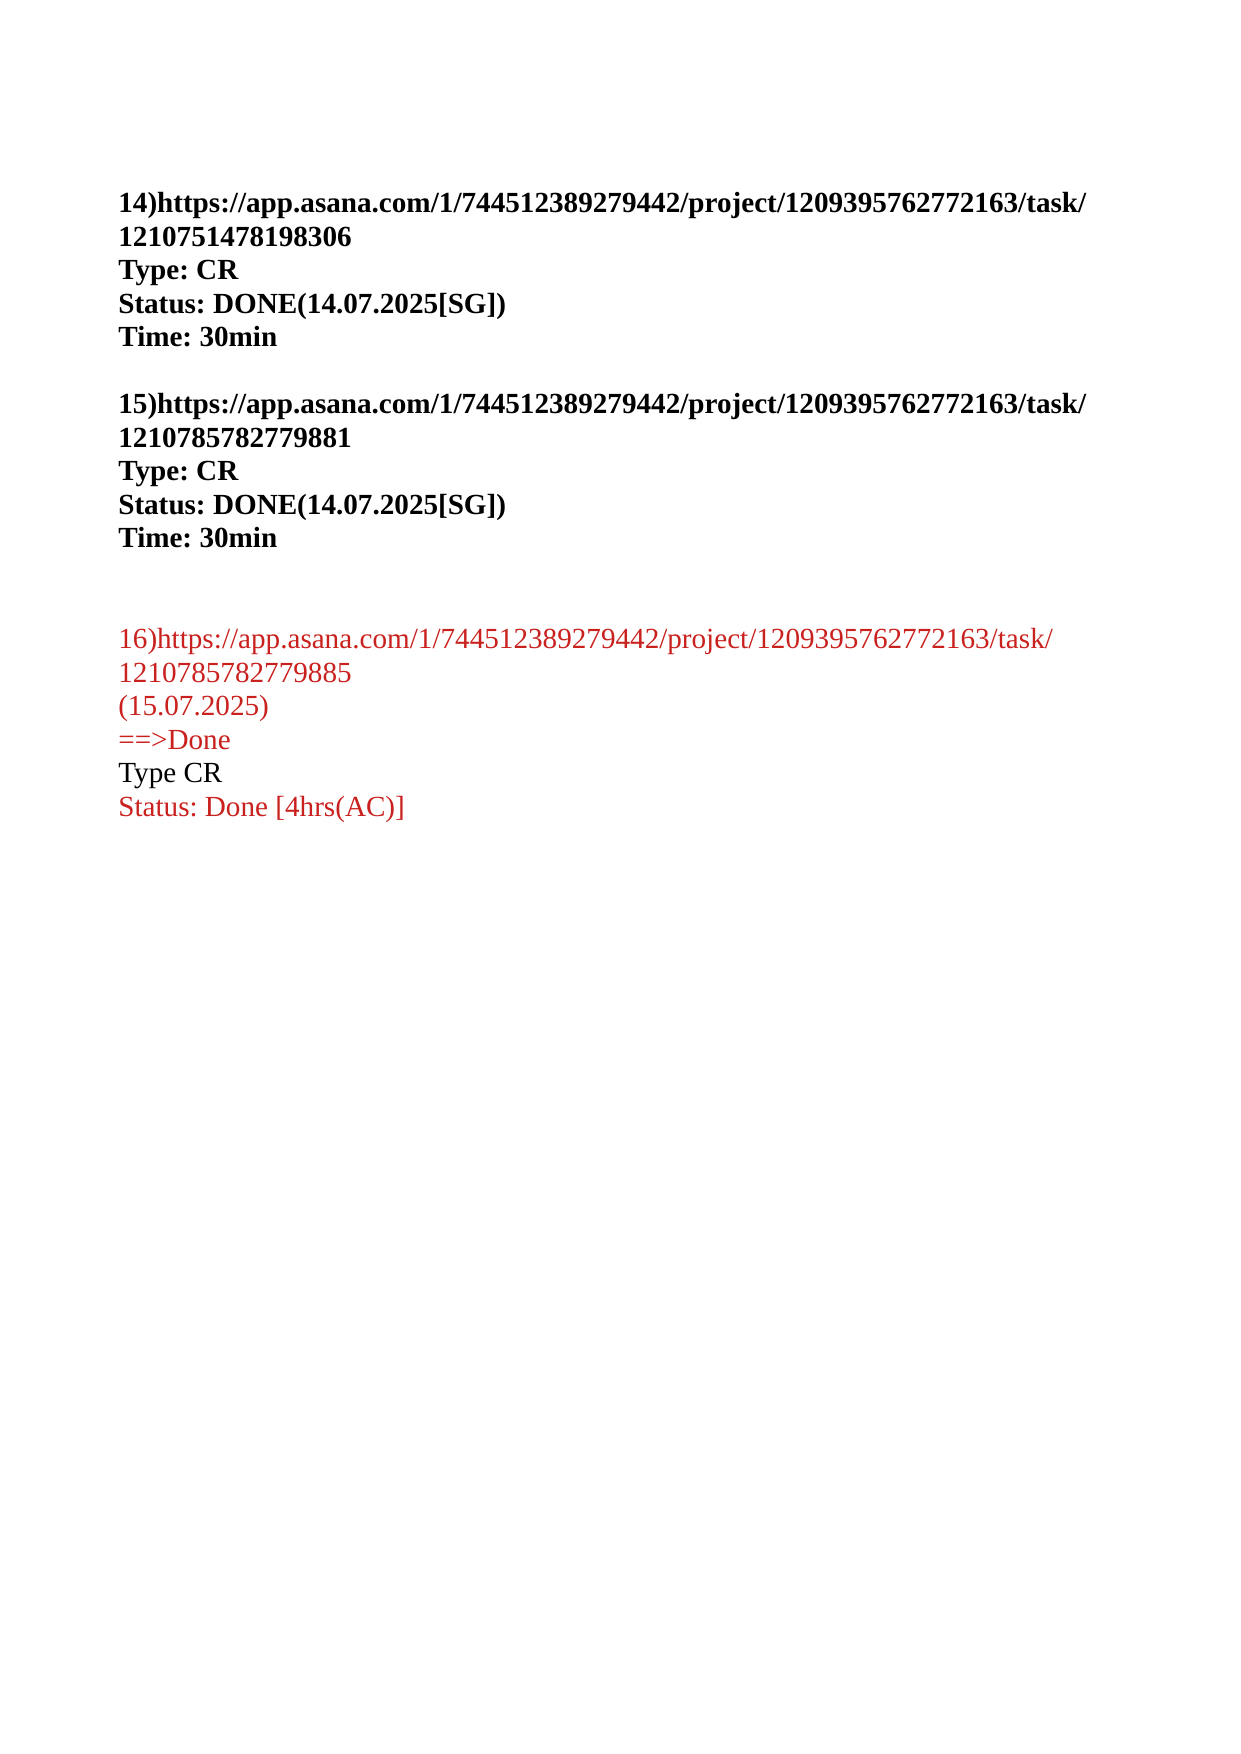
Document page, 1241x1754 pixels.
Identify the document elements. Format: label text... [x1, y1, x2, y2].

text Status: DONE(14.07.2025[SG]) [118, 286, 1122, 319]
text (15.07.2025) [118, 688, 1122, 722]
text 14)https://app.asana.com/1/744512389279442/project/1209395762772163/task/1210751478198306 [118, 185, 1122, 252]
text 16)https://app.asana.com/1/744512389279442/project/1209395762772163/task/1210785782779885 [118, 621, 1122, 688]
text Type CR [118, 755, 1122, 789]
text Time: 30min [118, 521, 1122, 554]
text ==>Done [118, 722, 1122, 755]
text Type: CR [118, 252, 1122, 286]
text Status: DONE(14.07.2025[SG]) [118, 487, 1122, 521]
text 15)https://app.asana.com/1/744512389279442/project/1209395762772163/task/1210785782779881 [118, 386, 1122, 453]
text Type: CR [118, 453, 1122, 487]
text Status: Done [4hrs(AC)] [118, 789, 1122, 822]
text Time: 30min [118, 319, 1122, 353]
